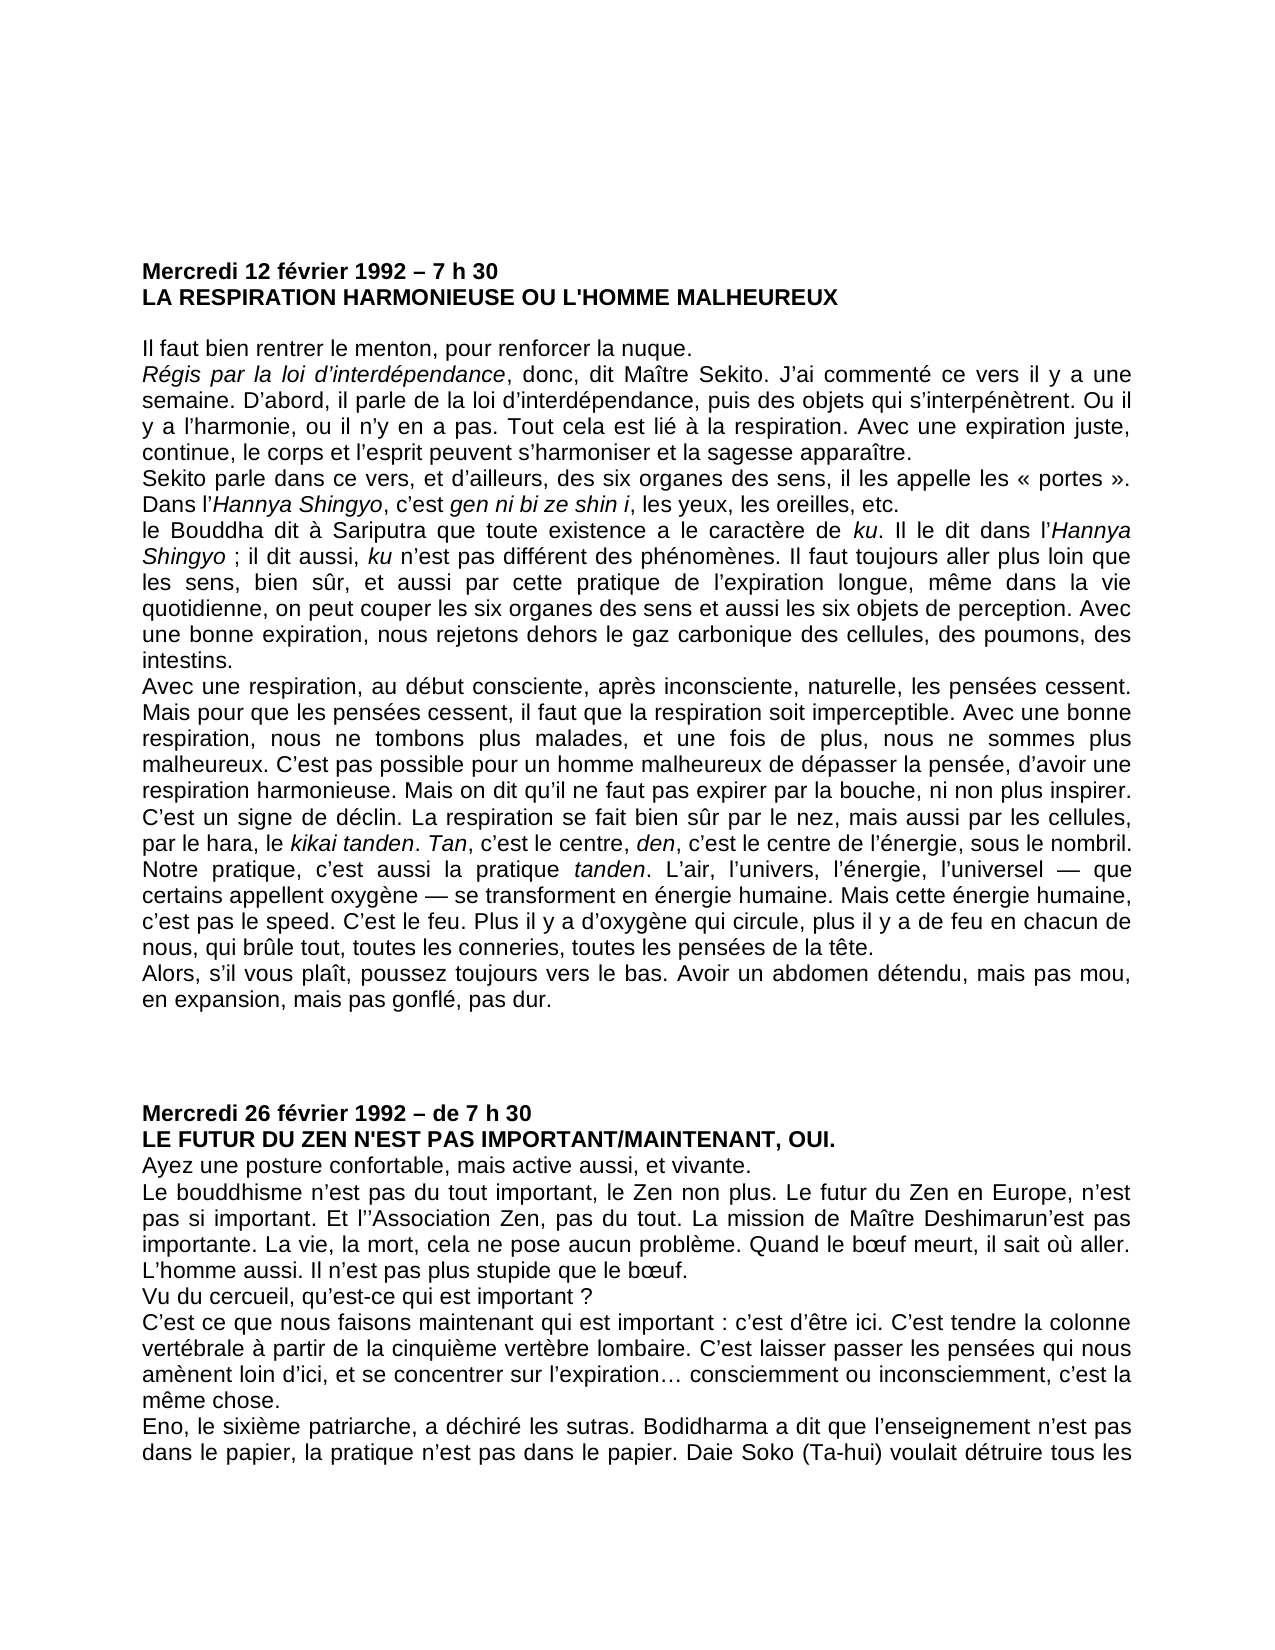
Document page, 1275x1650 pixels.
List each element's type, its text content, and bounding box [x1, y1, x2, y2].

text Vu du cercueil, qu’est-ce qui est important ? [142, 1283, 1133, 1309]
text Mercredi 12 février 1992 – 7 h 30 LA RESPIRATION HARMONIEUSE OU L'HOMME MALHEUREUX [142, 258, 1133, 310]
text Sekito parle dans ce vers, et d’ailleurs, des six organes des sens, il les appelle les « portes ». Dans l’Hannya Shingyo, c’est gen ni bi ze shin i, les yeux, les oreilles, etc. [142, 465, 1133, 517]
text C’est ce que nous faisons maintenant qui est important : c’est d’être ici. C’est tendre la colonne vertébrale à partir de la cinquième vertèbre lombaire. C’est laisser passer les pensées qui nous amènent loin d’ici, et se concentrer sur l’expiration… consciemment ou inconsciemment, c’est la même chose. [142, 1309, 1133, 1413]
text Ayez une posture confortable, mais active aussi, et vivante. [142, 1153, 1133, 1179]
text Le bouddhisme n’est pas du tout important, le Zen non plus. Le futur du Zen en Europe, n’est pas si important. Et l’’Association Zen, pas du tout. La mission de Maître Deshimarun’est pas importante. La vie, la mort, cela ne pose aucun problème. Quand le bœuf meurt, il sait où aller. L’homme aussi. Il n’est pas plus stupide que le bœuf. [142, 1179, 1133, 1283]
text Il faut bien rentrer le menton, pour renforcer la nuque. [142, 335, 1133, 361]
text Alors, s’il vous plaît, poussez toujours vers le bas. Avoir un abdomen détendu, mais pas mou, en expansion, mais pas gonflé, pas dur. [142, 960, 1133, 1012]
text le Bouddha dit à Sariputra que toute existence a le caractère de ku. Il le dit dans l’Hannya Shingyo ; il dit aussi, ku n’est pas différent des phénomènes. Il faut toujours aller plus loin que les sens, bien sûr, et aussi par cette pratique de l’expiration longue, même dans la vie quotidienne, on peut couper les six organes des sens et aussi les six objets de perception. Avec une bonne expiration, nous rejetons dehors le gaz carbonique des cellules, des poumons, des intestins. [142, 517, 1133, 674]
text Eno, le sixième patriarche, a déchiré les sutras. Bodidharma a dit que l’enseignement n’est pas dans le papier, la pratique n’est pas dans le papier. Daie Soko (Ta-hui) voulait détruire tous les [142, 1413, 1133, 1465]
text Régis par la loi d’interdépendance, donc, dit Maître Sekito. J’ai commenté ce vers il y a une semaine. D’abord, il parle de la loi d’interdépendance, puis des objets qui s’interpénètrent. Ou il y a l’harmonie, ou il n’y en a pas. Tout cela est lié à la respiration. Avec une expiration juste, continue, le corps et l’esprit peuvent s’harmoniser et la sagesse apparaître. [142, 361, 1133, 465]
text Avec une respiration, au début consciente, après inconsciente, naturelle, les pensées cessent. Mais pour que les pensées cessent, il faut que la respiration soit imperceptible. Avec une bonne respiration, nous ne tombons plus malades, et une fois de plus, nous ne sommes plus malheureux. C’est pas possible pour un homme malheureux de dépasser la pensée, d’avoir une respiration harmonieuse. Mais on dit qu’il ne faut pas expirer par la bouche, ni non plus inspirer. C’est un signe de déclin. La respiration se fait bien sûr par le nez, mais aussi par les cellules, par le hara, le kikai tanden. Tan, c’est le centre, den, c’est le centre de l’énergie, sous le nombril. Notre pratique, c’est aussi la pratique tanden. L’air, l’univers, l’énergie, l’universel — que certains appellent oxygène — se transforment en énergie humaine. Mais cette énergie humaine, c’est pas le speed. C’est le feu. Plus il y a d’oxygène qui circule, plus il y a de feu en chacun de nous, qui brûle tout, toutes les conneries, toutes les pensées de la tête. [142, 674, 1133, 960]
text Mercredi 26 février 1992 – de 7 h 30 LE FUTUR DU ZEN N'EST PAS IMPORTANT/MAINTENANT, OUI. [142, 1101, 1133, 1153]
